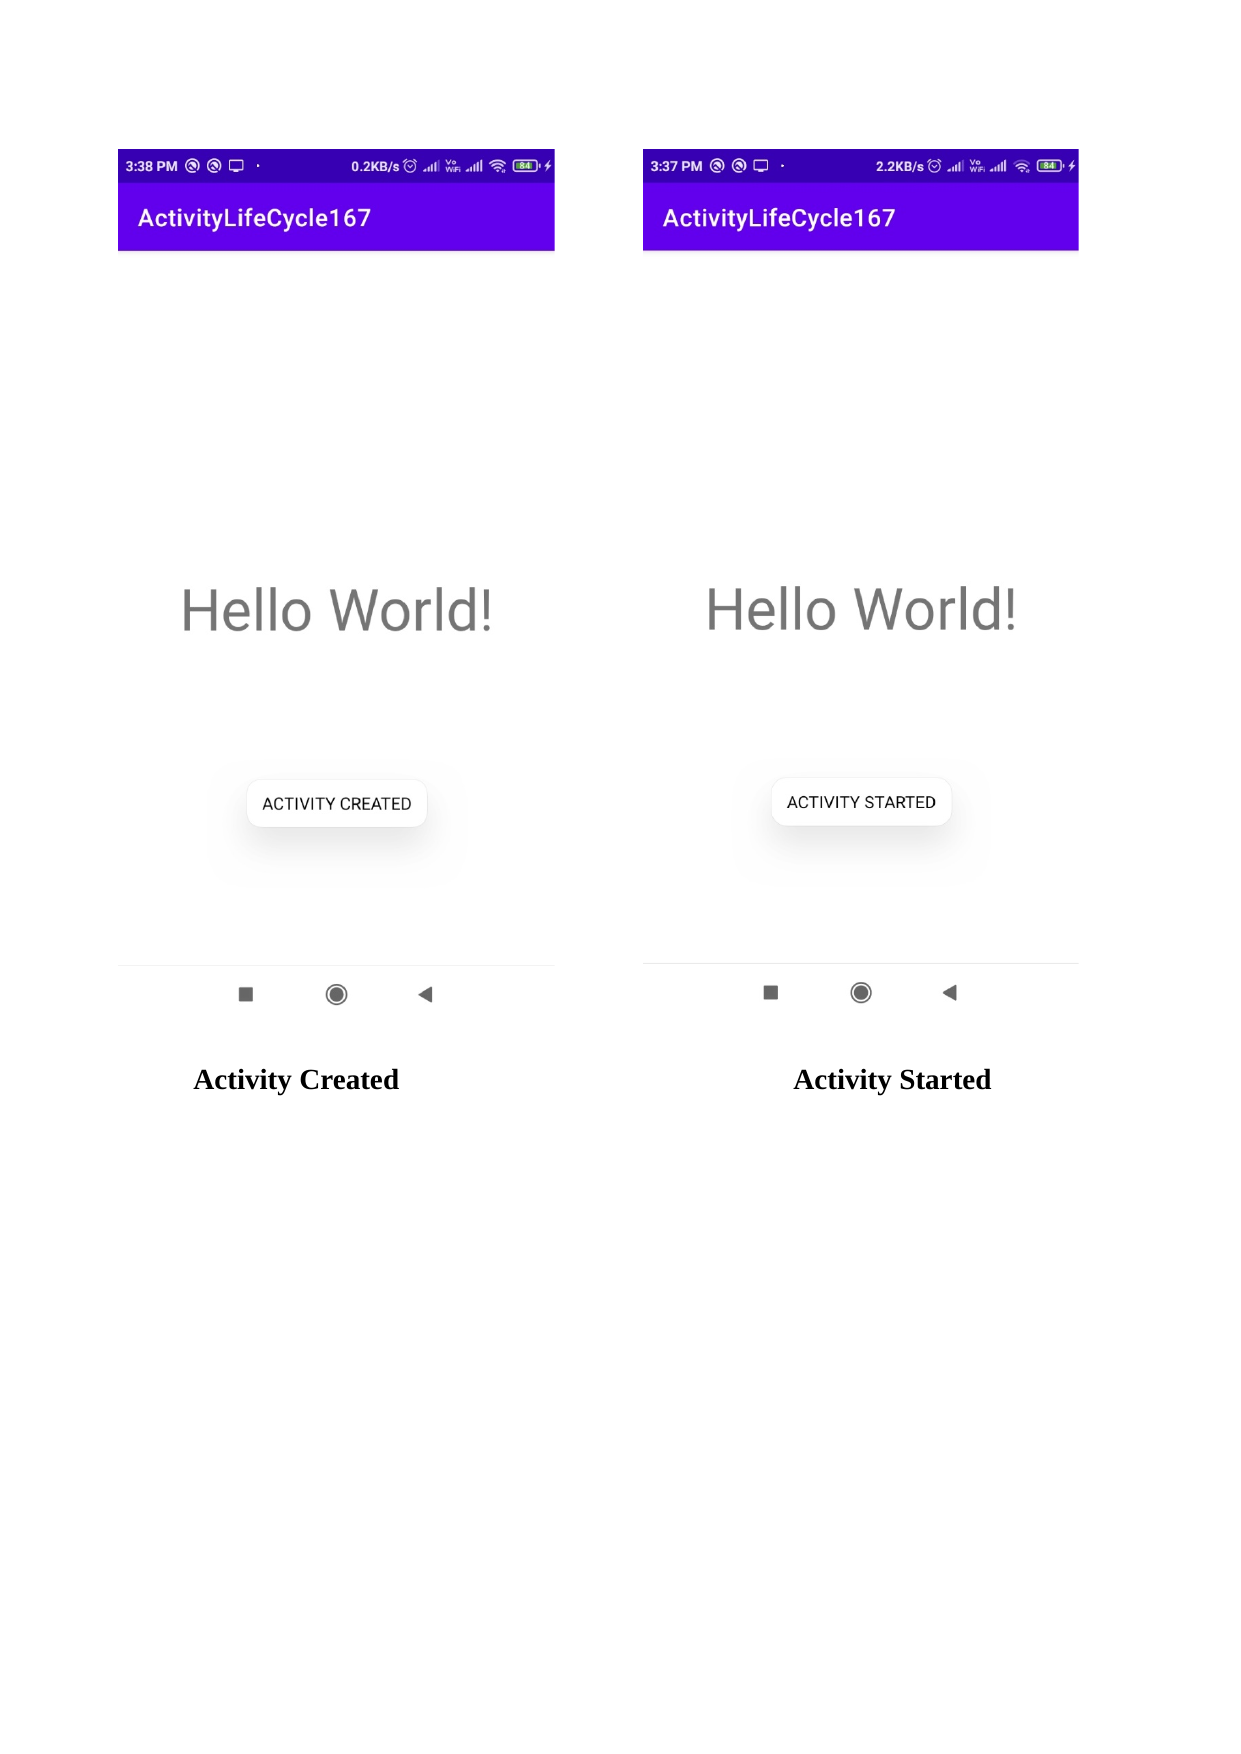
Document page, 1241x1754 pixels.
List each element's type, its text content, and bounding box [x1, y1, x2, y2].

text Activity Created Activity Started [118, 1062, 1122, 1095]
